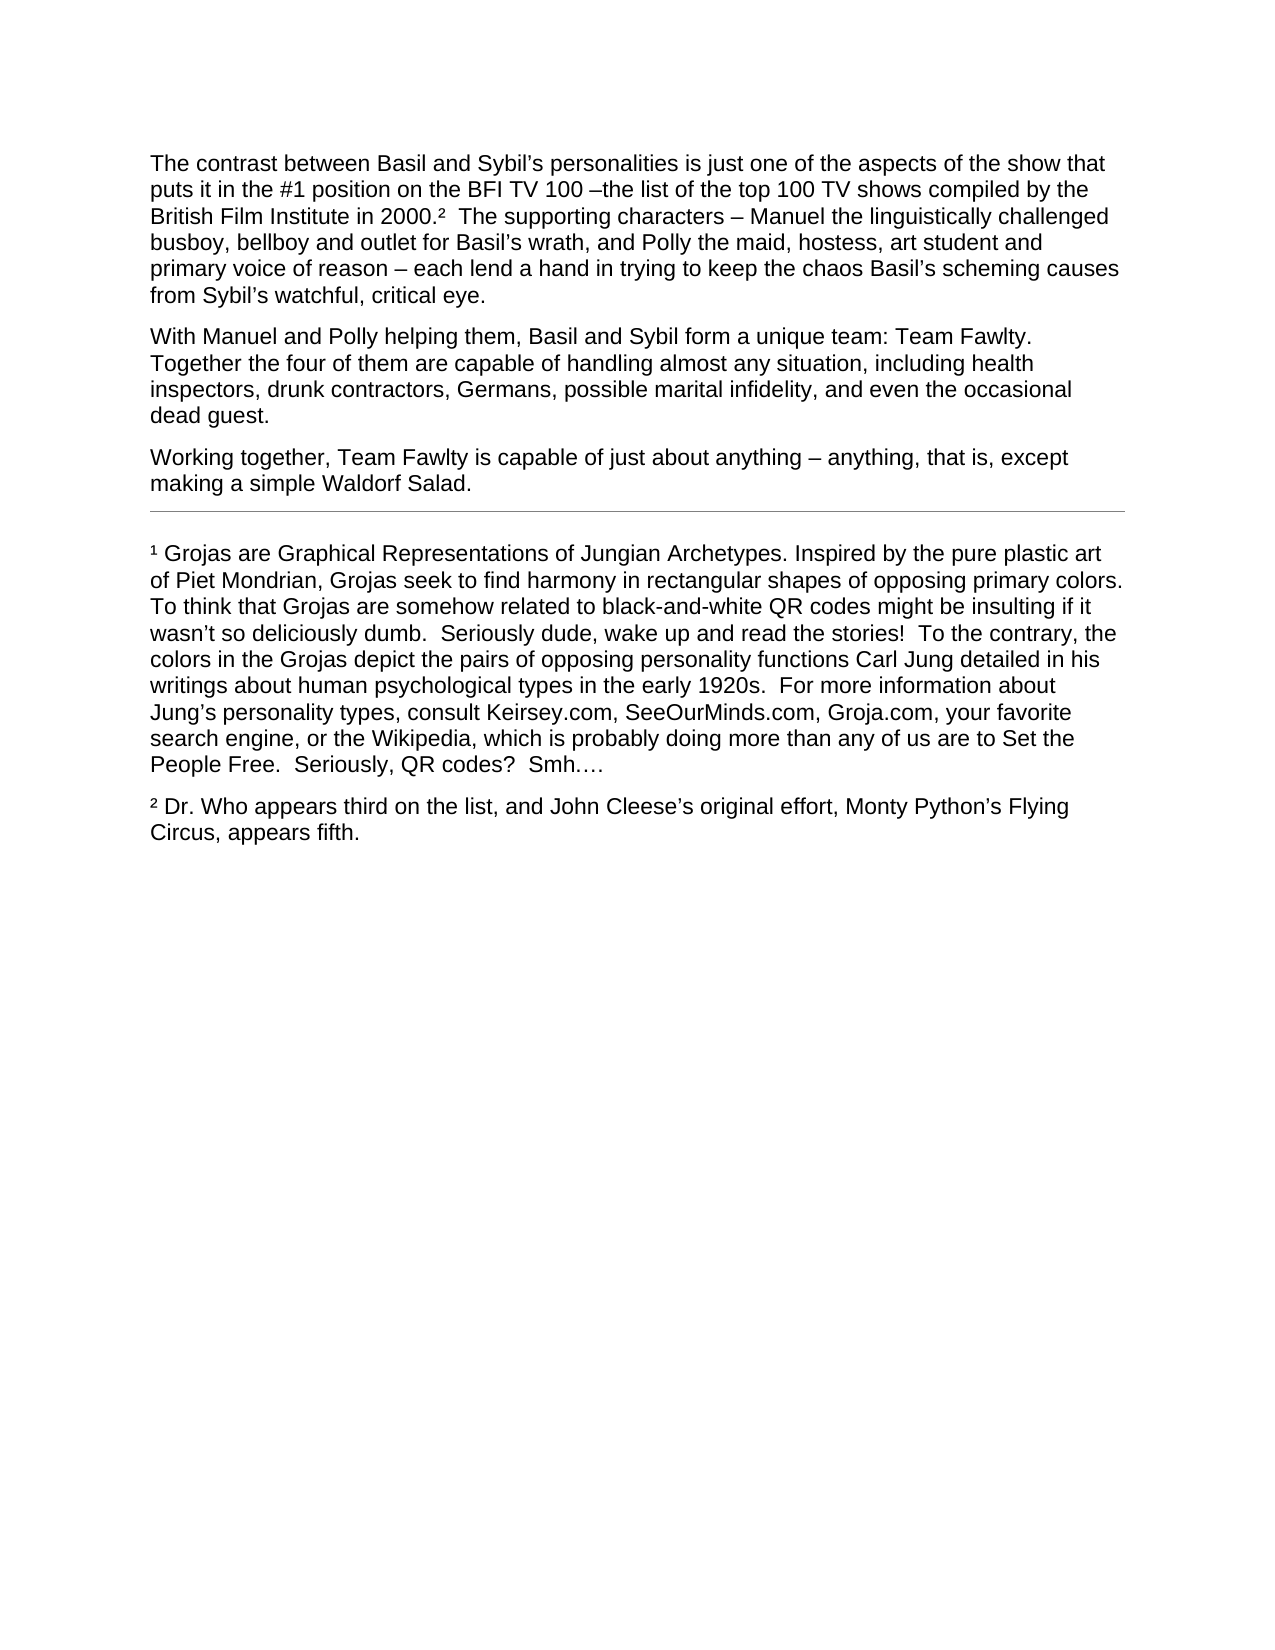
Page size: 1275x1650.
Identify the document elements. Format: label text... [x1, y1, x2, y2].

text ¹ Grojas are Graphical Representations of Jungian Archetypes. Inspired by the pure plastic art of Piet Mondrian, Grojas seek to find harmony in rectangular shapes of opposing primary colors. To think that Grojas are somehow related to black-and-white QR codes might be insulting if it wasn’t so deliciously dumb. Seriously dude, wake up and read the stories! To the contrary, the colors in the Grojas depict the pairs of opposing personality functions Carl Jung detailed in his writings about human psychological types in the early 1920s. For more information about Jung’s personality types, consult Keirsey.com, SeeOurMinds.com, Groja.com, your favorite search engine, or the Wikipedia, which is probably doing more than any of us are to Set the People Free. Seriously, QR codes? Smh.… [150, 540, 1125, 778]
text With Manuel and Polly helping them, Basil and Sybil form a unique team: Team Fawlty. Together the four of them are capable of handling almost any situation, including health inspectors, drunk contractors, Germans, possible marital infidelity, and even the occasional dead guest. [150, 323, 1125, 428]
text ² Dr. Who appears third on the list, and John Cleese’s original effort, Monty Python’s Flying Circus, appears fifth. [150, 793, 1125, 845]
text The contrast between Basil and Sybil’s personalities is just one of the aspects of the show that puts it in the #1 position on the BFI TV 100 –the list of the top 100 TV shows compiled by the British Film Institute in 2000.² The supporting characters – Manuel the linguistically challenged busboy, bellboy and outlet for Basil’s wrath, and Polly the maid, hostess, art student and primary voice of reason – each lend a hand in trying to keep the chaos Basil’s scheming causes from Sybil’s watchful, critical eye. [150, 150, 1125, 308]
text Working together, Team Fawlty is capable of just about anything – anything, that is, except making a simple Waldorf Salad. [150, 443, 1125, 496]
